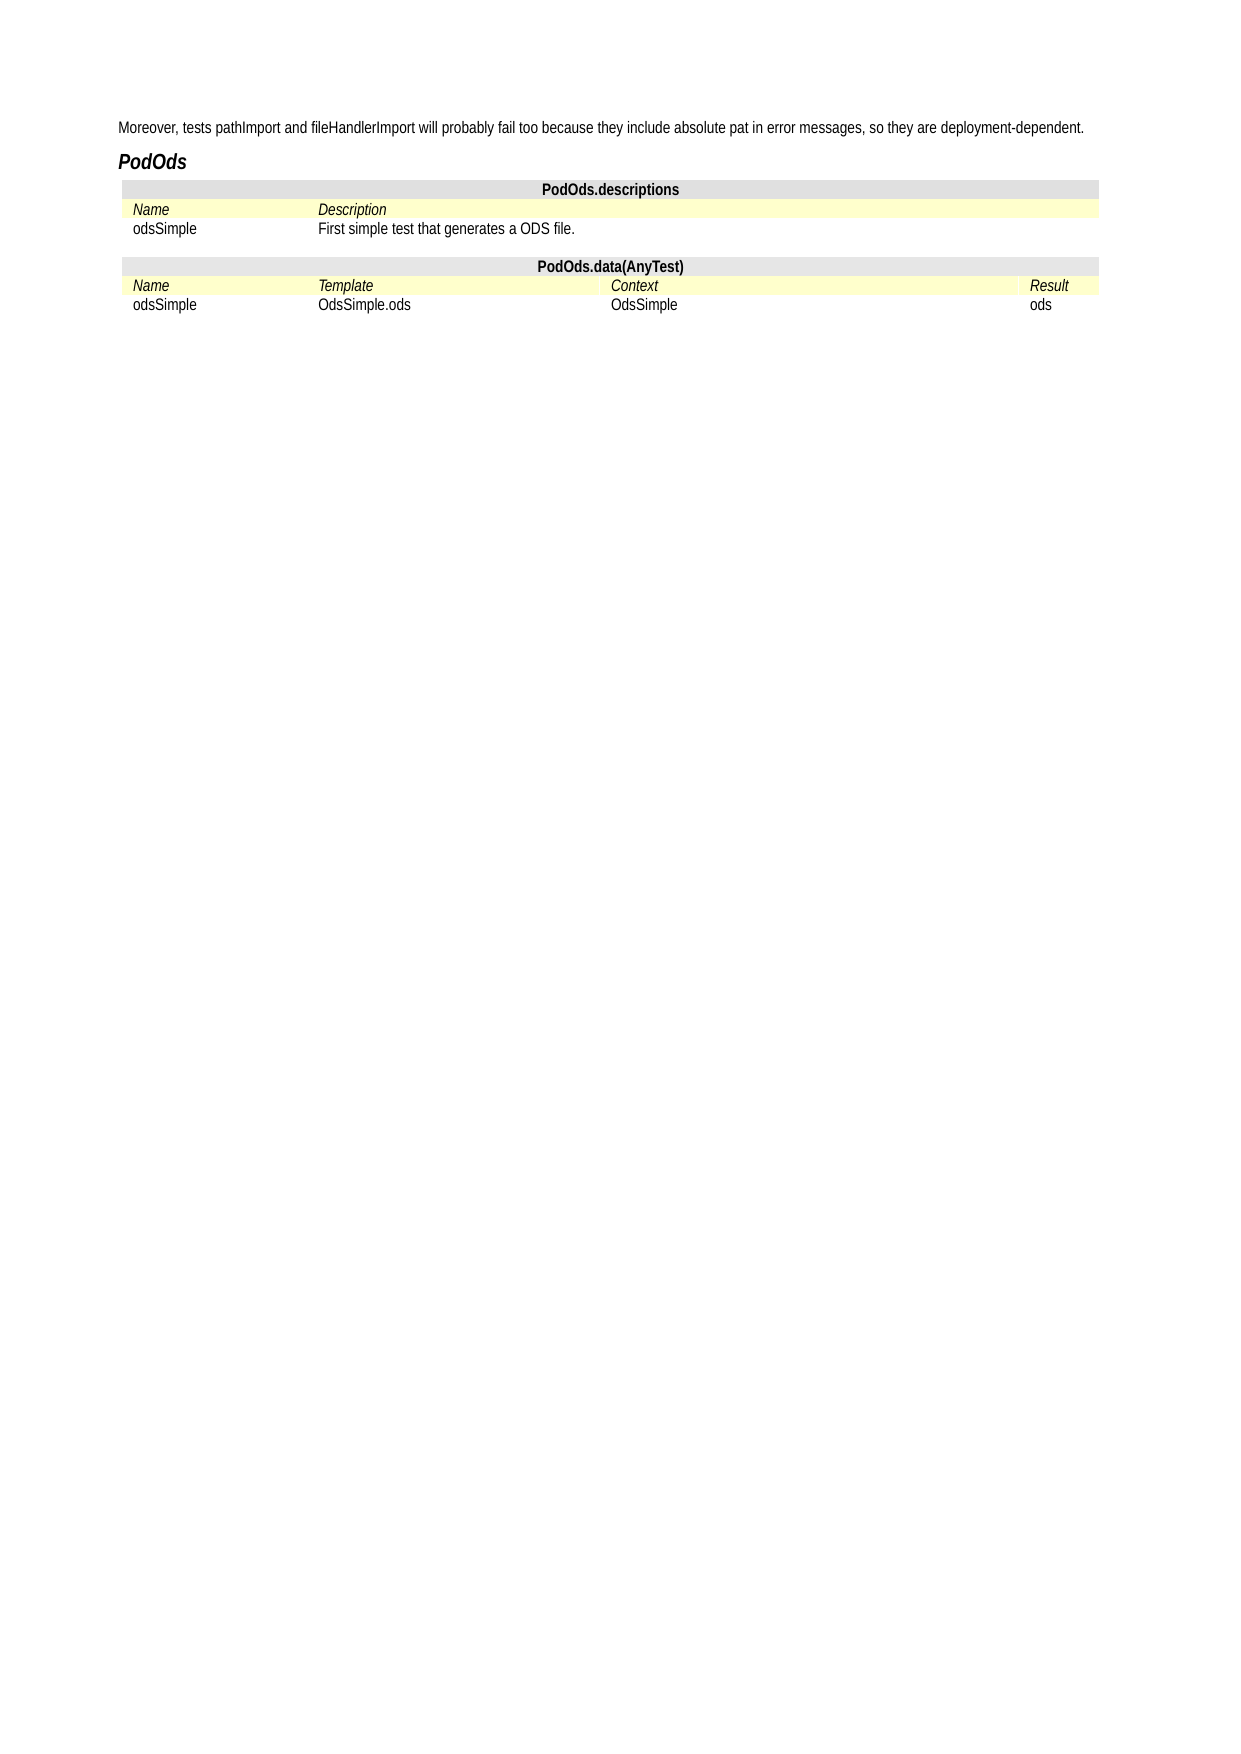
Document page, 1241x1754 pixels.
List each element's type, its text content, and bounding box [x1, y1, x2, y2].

table_header PodOds.descriptions [122, 180, 1099, 199]
text Moreover, tests pathImport and fileHandlerImport will probably fail too because they include absolute pat in error messages, so they are deployment-dependent. [118, 118, 1122, 137]
table_cell OdsSimple.ods [307, 295, 599, 314]
table_cell odsSimple [122, 295, 307, 314]
table_cell Context [600, 276, 1018, 295]
subtitle PodOds [118, 149, 1122, 174]
table_cell Name [122, 276, 307, 295]
table_cell Template [307, 276, 599, 295]
table_cell OdsSimple [600, 295, 1018, 314]
table_header PodOds.data(AnyTest) [122, 257, 1099, 276]
table_cell odsSimple [122, 219, 307, 238]
table_cell ods [1019, 295, 1099, 314]
table_cell Result [1019, 276, 1099, 295]
table_cell Name [122, 199, 307, 218]
table_cell Description [307, 199, 1099, 218]
table_cell First simple test that generates a ODS file. [307, 219, 1099, 238]
